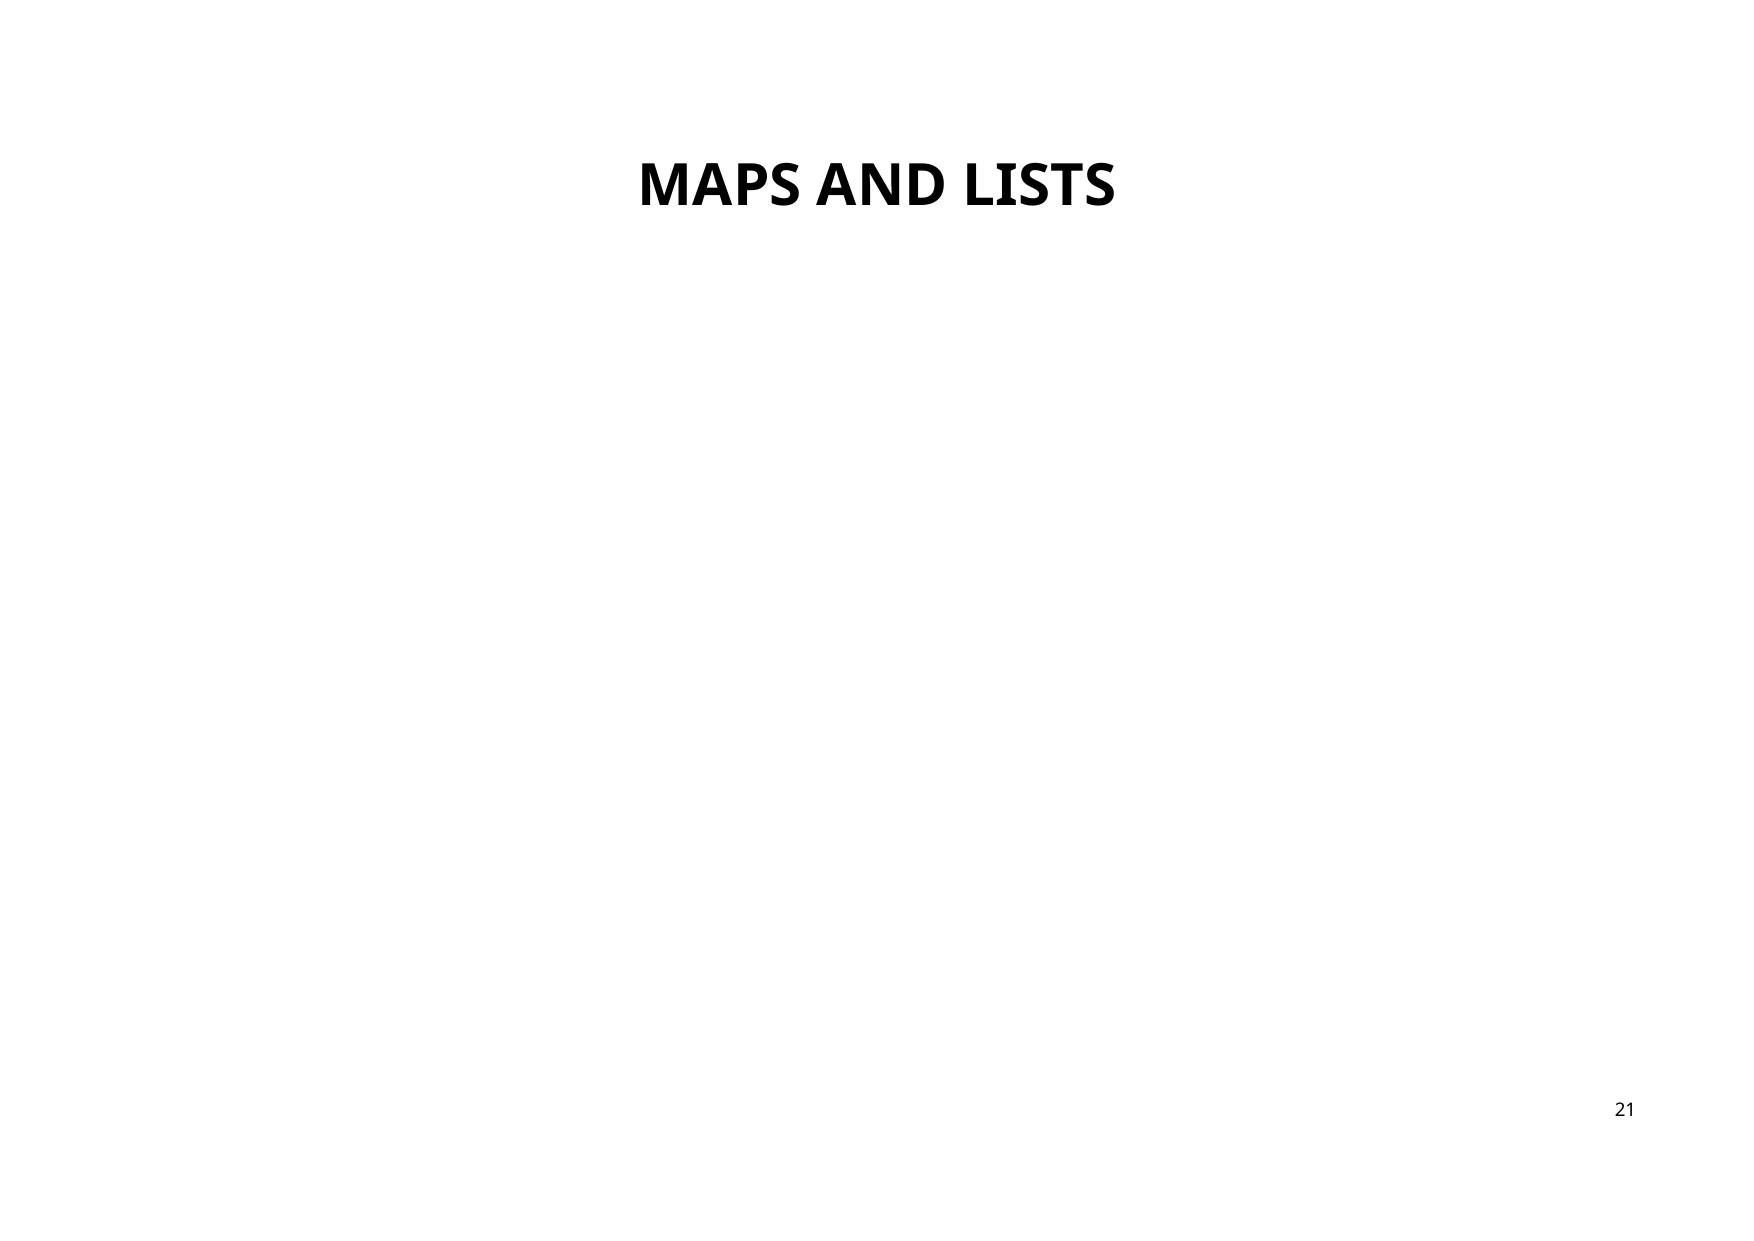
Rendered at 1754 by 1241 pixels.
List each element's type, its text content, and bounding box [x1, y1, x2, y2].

title MAPS AND LISTS [118, 143, 1636, 223]
